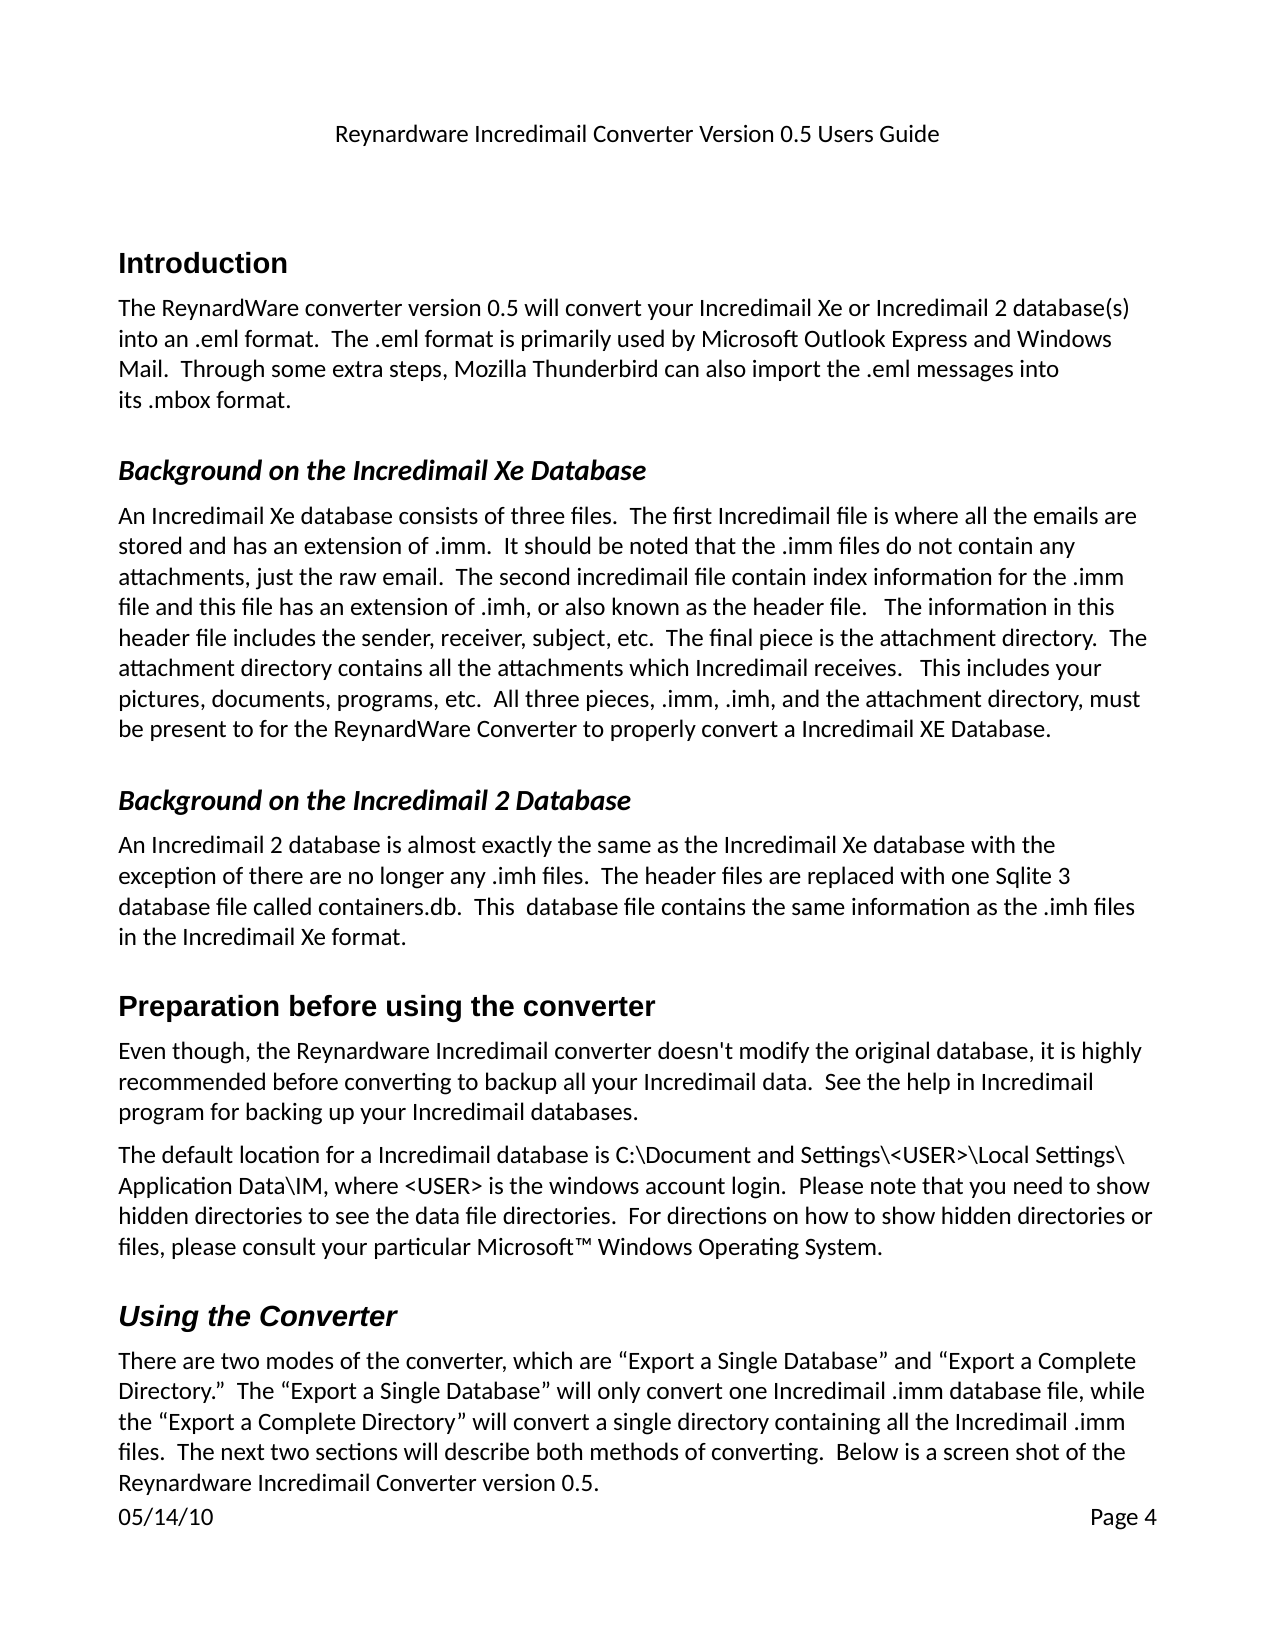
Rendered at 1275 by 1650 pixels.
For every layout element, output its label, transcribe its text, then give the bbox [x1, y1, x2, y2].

subtitle Using the Converter [118, 1299, 1157, 1332]
text Even though, the Reynardware Incredimail converter doesn't modify the original database, it is highly recommended before converting to backup all your Incredimail data. See the help in Incredimail program for backing up your Incredimail databases. [118, 1035, 1157, 1127]
text The default location for a Incredimail database is C:\Document and Settings\<USER>\Local Settings\Application Data\IM, where <USER> is the windows account login. Please note that you need to show hidden directories to see the data file directories. For directions on how to show hidden directories or files, please consult your particular Microsoft™ Windows Operating System. [118, 1139, 1157, 1261]
text An Incredimail Xe database consists of three files. The first Incredimail file is where all the emails are stored and has an extension of .imm. It should be noted that the .imm files do not contain any attachments, just the raw email. The second incredimail file contain index information for the .imm file and this file has an extension of .imh, or also known as the header file. The information in this header file includes the sender, receiver, subject, etc. The final piece is the attachment directory. The attachment directory contains all the attachments which Incredimail receives. This includes your pictures, documents, programs, etc. All three pieces, .imm, .imh, and the attachment directory, must be present to for the ReynardWare Converter to properly convert a Incredimail XE Database. [118, 500, 1157, 744]
text There are two modes of the converter, which are “Export a Single Database” and “Export a Complete Directory.” The “Export a Single Database” will only convert one Incredimail .imm database file, while the “Export a Complete Directory” will convert a single directory containing all the Incredimail .imm files. The next two sections will describe both methods of converting. Below is a screen shot of the Reynardware Incredimail Converter version 0.5. [118, 1345, 1157, 1498]
subtitle Introduction [118, 246, 1157, 280]
subtitle Background on the Incredimail 2 Database [118, 782, 1157, 817]
subtitle Background on the Incredimail Xe Database [118, 452, 1157, 487]
text An Incredimail 2 database is almost exactly the same as the Incredimail Xe database with the exception of there are no longer any .imh files. The header files are replaced with one Sqlite 3 database file called containers.db. This database file contains the same information as the .imh files in the Incredimail Xe format. [118, 830, 1157, 952]
text The ReynardWare converter version 0.5 will convert your Incredimail Xe or Incredimail 2 database(s) into an .eml format. The .eml format is primarily used by Microsoft Outlook Express and Windows Mail. Through some extra steps, Mozilla Thunderbird can also import the .eml messages into its .mbox format. [118, 292, 1157, 414]
subtitle Preparation before using the converter [118, 989, 1157, 1023]
